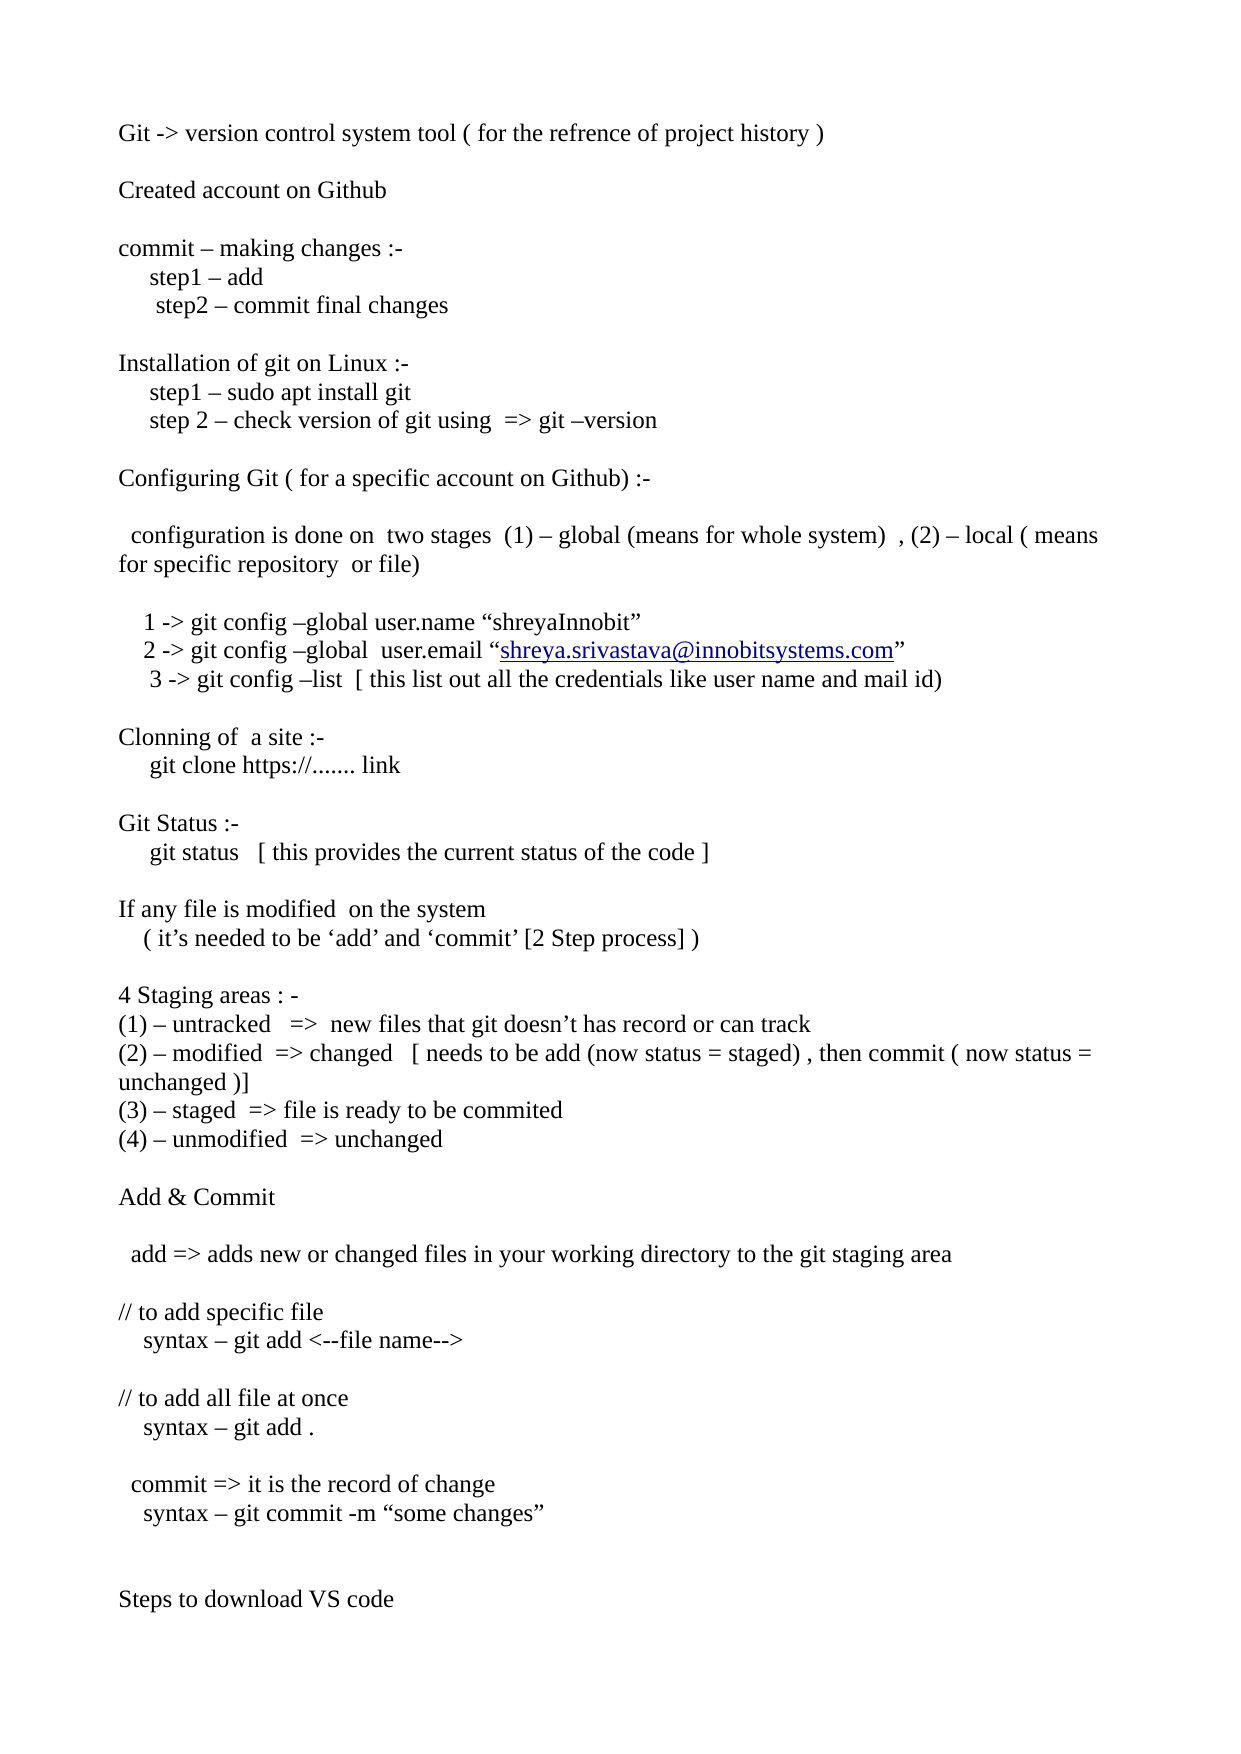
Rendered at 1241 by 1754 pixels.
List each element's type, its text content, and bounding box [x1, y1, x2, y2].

text step2 – commit final changes [118, 291, 1122, 319]
text step1 – add [118, 262, 1122, 291]
text add => adds new or changed files in your working directory to the git staging area [118, 1239, 1122, 1268]
text Configuring Git ( for a specific account on Github) :- [118, 463, 1122, 492]
text Clonning of a site :- [118, 722, 1122, 751]
text 4 Staging areas : - [118, 981, 1122, 1009]
text commit => it is the record of change [118, 1469, 1122, 1498]
text Add & Commit [118, 1182, 1122, 1211]
text Git Status :- [118, 808, 1122, 837]
text Git -> version control system tool ( for the refrence of project history ) [118, 118, 1122, 147]
text // to add all file at once [118, 1383, 1122, 1412]
text 1 -> git config –global user.name “shreyaInnobit” [118, 607, 1122, 636]
text step1 – sudo apt install git [118, 377, 1122, 406]
text git status [ this provides the current status of the code ] [118, 837, 1122, 866]
text syntax – git add . [118, 1412, 1122, 1441]
text // to add specific file [118, 1297, 1122, 1326]
text git clone https://....... link [118, 751, 1122, 779]
text step 2 – check version of git using => git –version [118, 406, 1122, 434]
text Steps to download VS code [118, 1584, 1122, 1613]
text 3 -> git config –list [ this list out all the credentials like user name and mail id) [118, 664, 1122, 693]
text configuration is done on two stages (1) – global (means for whole system) , (2) – local ( means for specific repository or file) [118, 521, 1122, 578]
text If any file is modified on the system [118, 894, 1122, 923]
text Installation of git on Linux :- [118, 348, 1122, 377]
text 2 -> git config –global user.email “shreya.srivastava@innobitsystems.com” [118, 636, 1122, 664]
text Created account on Github [118, 176, 1122, 204]
text (1) – untracked => new files that git doesn’t has record or can track [118, 1009, 1122, 1038]
text ( it’s needed to be ‘add’ and ‘commit’ [2 Step process] ) [118, 923, 1122, 952]
text syntax – git add <--file name--> [118, 1326, 1122, 1354]
text (4) – unmodified => unchanged [118, 1124, 1122, 1153]
text (2) – modified => changed [ needs to be add (now status = staged) , then commit ( now status = unchanged )] [118, 1038, 1122, 1096]
text (3) – staged => file is ready to be commited [118, 1096, 1122, 1124]
text syntax – git commit -m “some changes” [118, 1498, 1122, 1527]
text commit – making changes :- [118, 233, 1122, 262]
